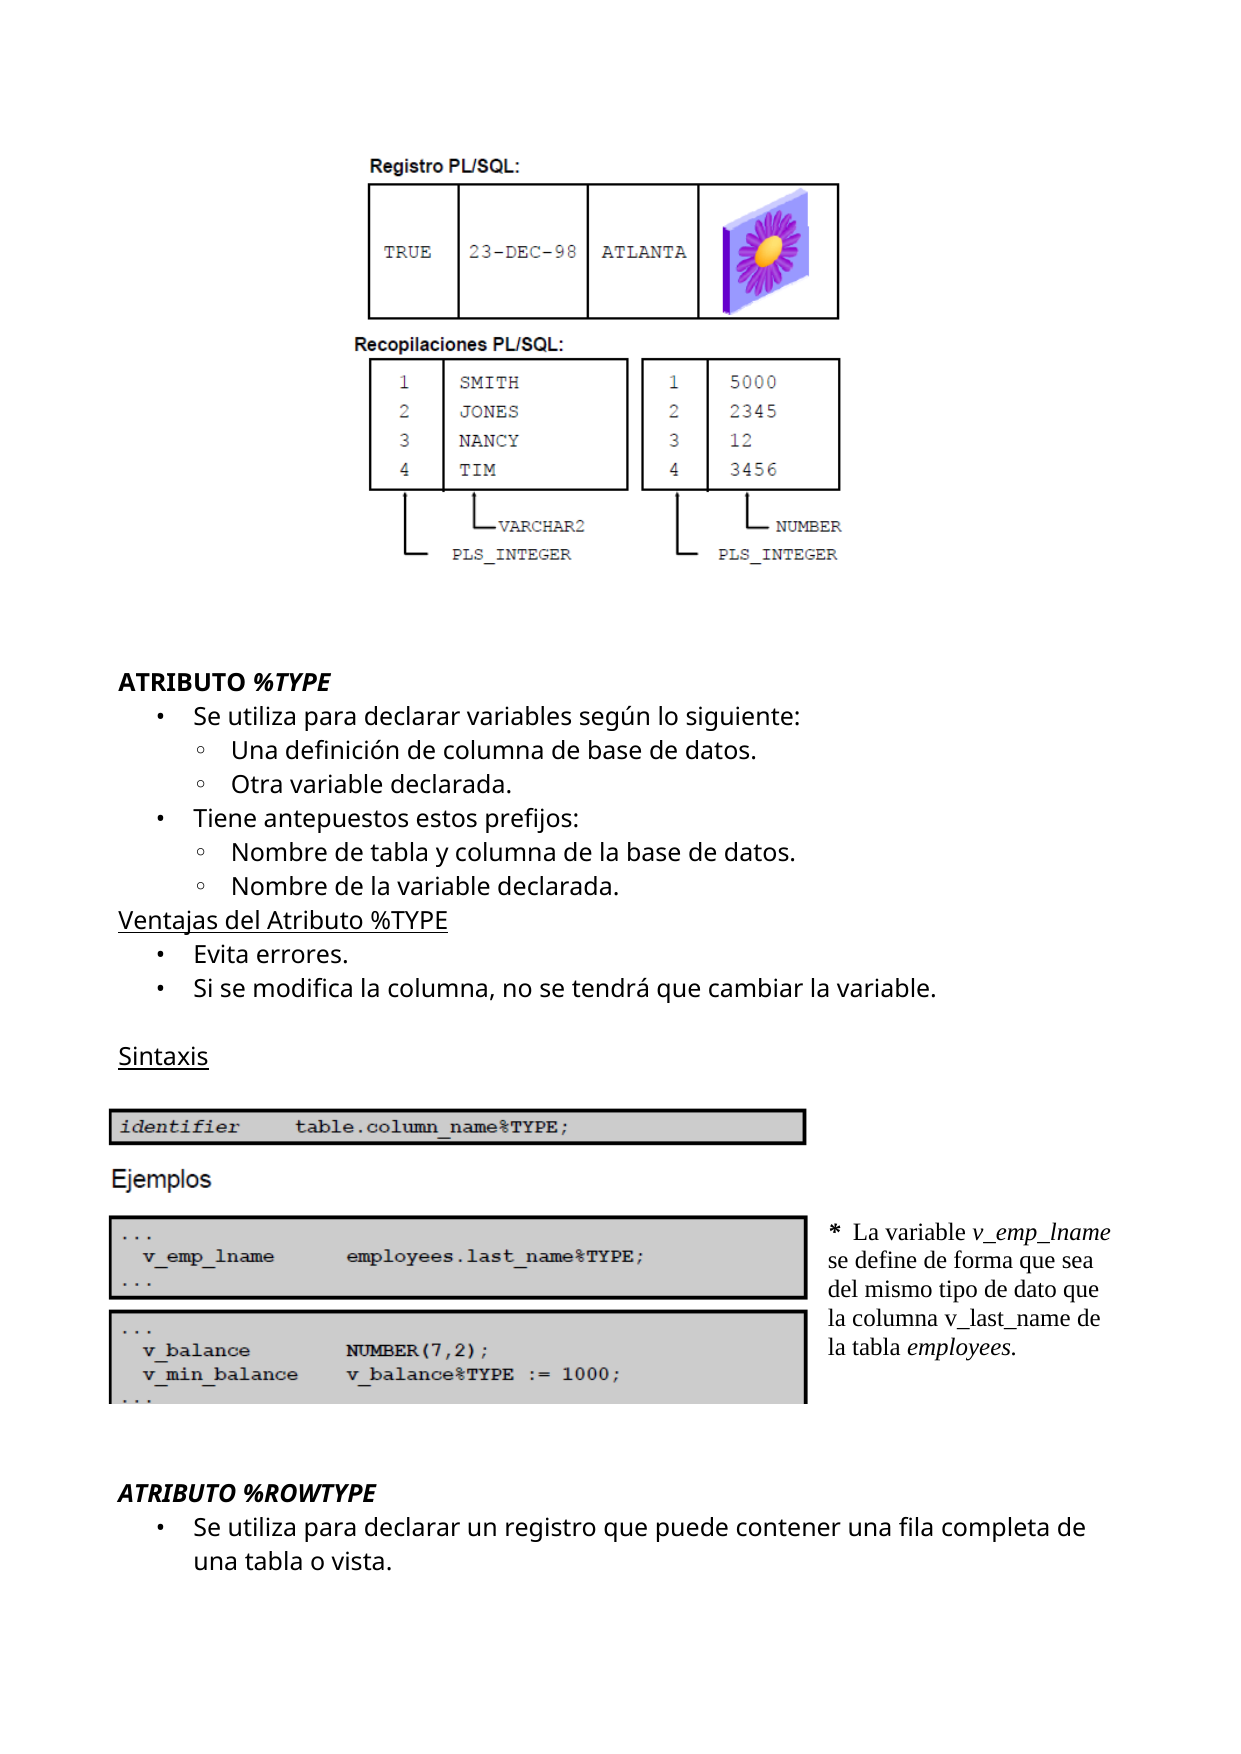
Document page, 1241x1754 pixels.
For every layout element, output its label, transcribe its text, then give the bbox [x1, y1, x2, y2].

list Nombre de la variable declarada. [193, 869, 1122, 903]
text Sintaxis [118, 1039, 1122, 1073]
list Una definición de columna de base de datos. [193, 732, 1122, 767]
text ATRIBUTO %ROWTYPE [118, 1476, 1122, 1510]
list Se utiliza para declarar un registro que puede contener una fila completa de una tabla o vista. [156, 1510, 1122, 1578]
list Se utiliza para declarar variables según lo siguiente: [156, 698, 1122, 732]
list Evita errores. [156, 937, 1122, 971]
text * La variable v_emp_lname se define de forma que sea del mismo tipo de dato que la columna v_last_name de la tabla employees. [809, 1217, 1122, 1361]
list Nombre de tabla y columna de la base de datos. [193, 835, 1122, 869]
text ATRIBUTO %TYPE [118, 664, 1122, 698]
text Ventajas del Atributo %TYPE [118, 903, 1122, 937]
list Tiene antepuestos estos prefijos: [156, 801, 1122, 835]
list Si se modifica la columna, no se tendrá que cambiar la variable. [156, 971, 1122, 1005]
picture [340, 146, 901, 569]
picture [108, 1100, 809, 1404]
list Otra variable declarada. [193, 767, 1122, 801]
